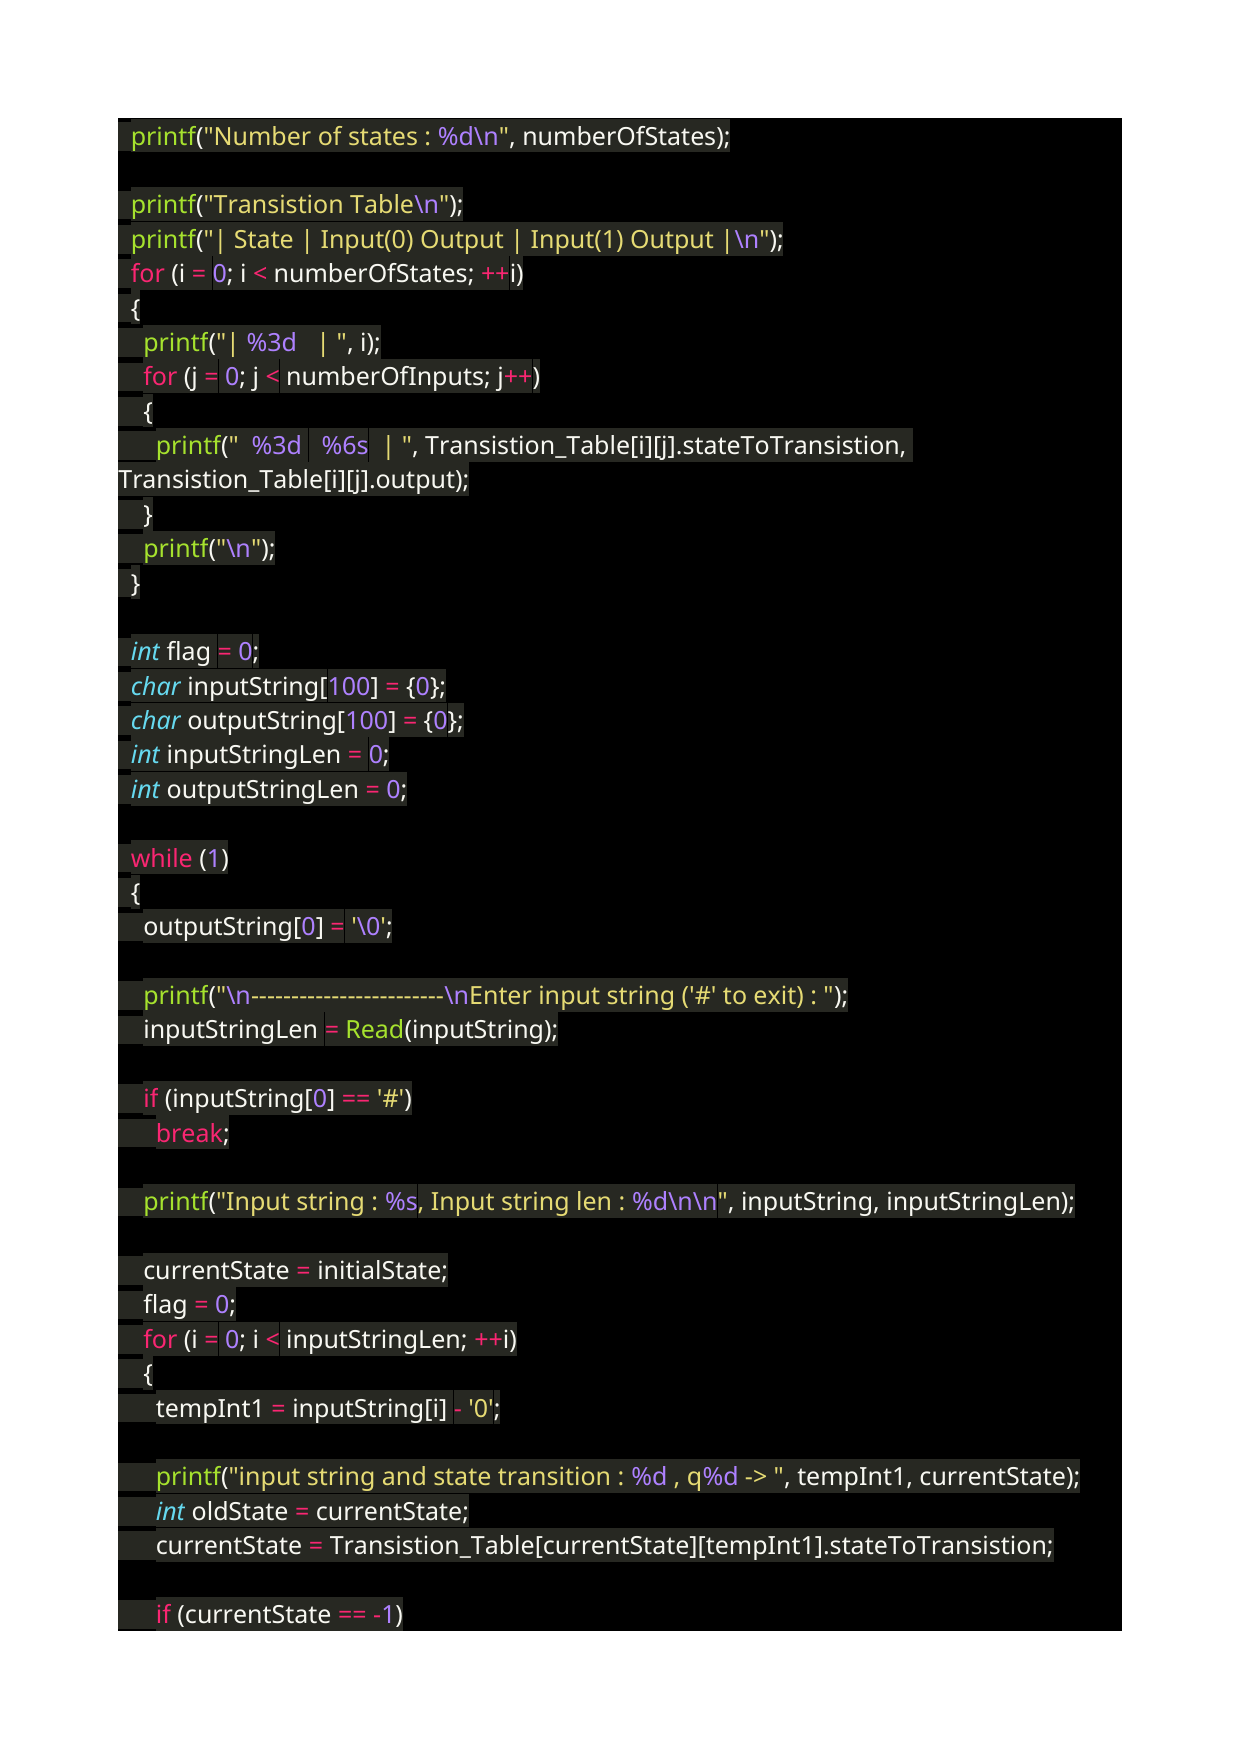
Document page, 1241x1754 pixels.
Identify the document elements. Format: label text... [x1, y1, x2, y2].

text printf("Number of states : %d\n", numberOfStates); [118, 118, 1122, 152]
text for (i = 0; i < numberOfStates; ++i) [118, 256, 1122, 290]
text } [118, 565, 1122, 599]
text printf("Input string : %s, Input string len : %d\n\n", inputString, inputStringLen); [118, 1184, 1122, 1218]
text printf("\n------------------------\nEnter input string ('#' to exit) : "); [118, 977, 1122, 1012]
text while (1) [118, 840, 1122, 874]
text if (inputString[0] == '#') [118, 1081, 1122, 1115]
text printf(" %3d %6s | ", Transistion_Table[i][j].stateToTransistion, Transistion_Table[i][j].output); [118, 427, 1122, 496]
text char inputString[100] = {0}; [118, 668, 1122, 702]
text int oldState = currentState; [118, 1493, 1122, 1527]
text outputString[0] = '\0'; [118, 909, 1122, 943]
text printf("input string and state transition : %d , q%d -> ", tempInt1, currentState); [118, 1459, 1122, 1493]
text for (i = 0; i < inputStringLen; ++i) [118, 1321, 1122, 1356]
text { [118, 393, 1122, 427]
text int outputStringLen = 0; [118, 771, 1122, 806]
text currentState = Transistion_Table[currentState][tempInt1].stateToTransistion; [118, 1527, 1122, 1562]
text for (j = 0; j < numberOfInputs; j++) [118, 359, 1122, 393]
text flag = 0; [118, 1287, 1122, 1321]
text printf("Transistion Table\n"); [118, 187, 1122, 221]
text break; [118, 1115, 1122, 1149]
text currentState = initialState; [118, 1252, 1122, 1287]
text { [118, 874, 1122, 909]
text { [118, 1356, 1122, 1390]
text char outputString[100] = {0}; [118, 702, 1122, 737]
text int inputStringLen = 0; [118, 737, 1122, 771]
text { [118, 290, 1122, 324]
text } [118, 496, 1122, 531]
text printf("\n"); [118, 531, 1122, 565]
text int flag = 0; [118, 634, 1122, 668]
text if (currentState == -1) [118, 1596, 1122, 1631]
text printf("| %3d | ", i); [118, 324, 1122, 359]
text printf("| State | Input(0) Output | Input(1) Output |\n"); [118, 221, 1122, 256]
text tempInt1 = inputString[i] - '0'; [118, 1390, 1122, 1424]
text inputStringLen = Read(inputString); [118, 1012, 1122, 1046]
